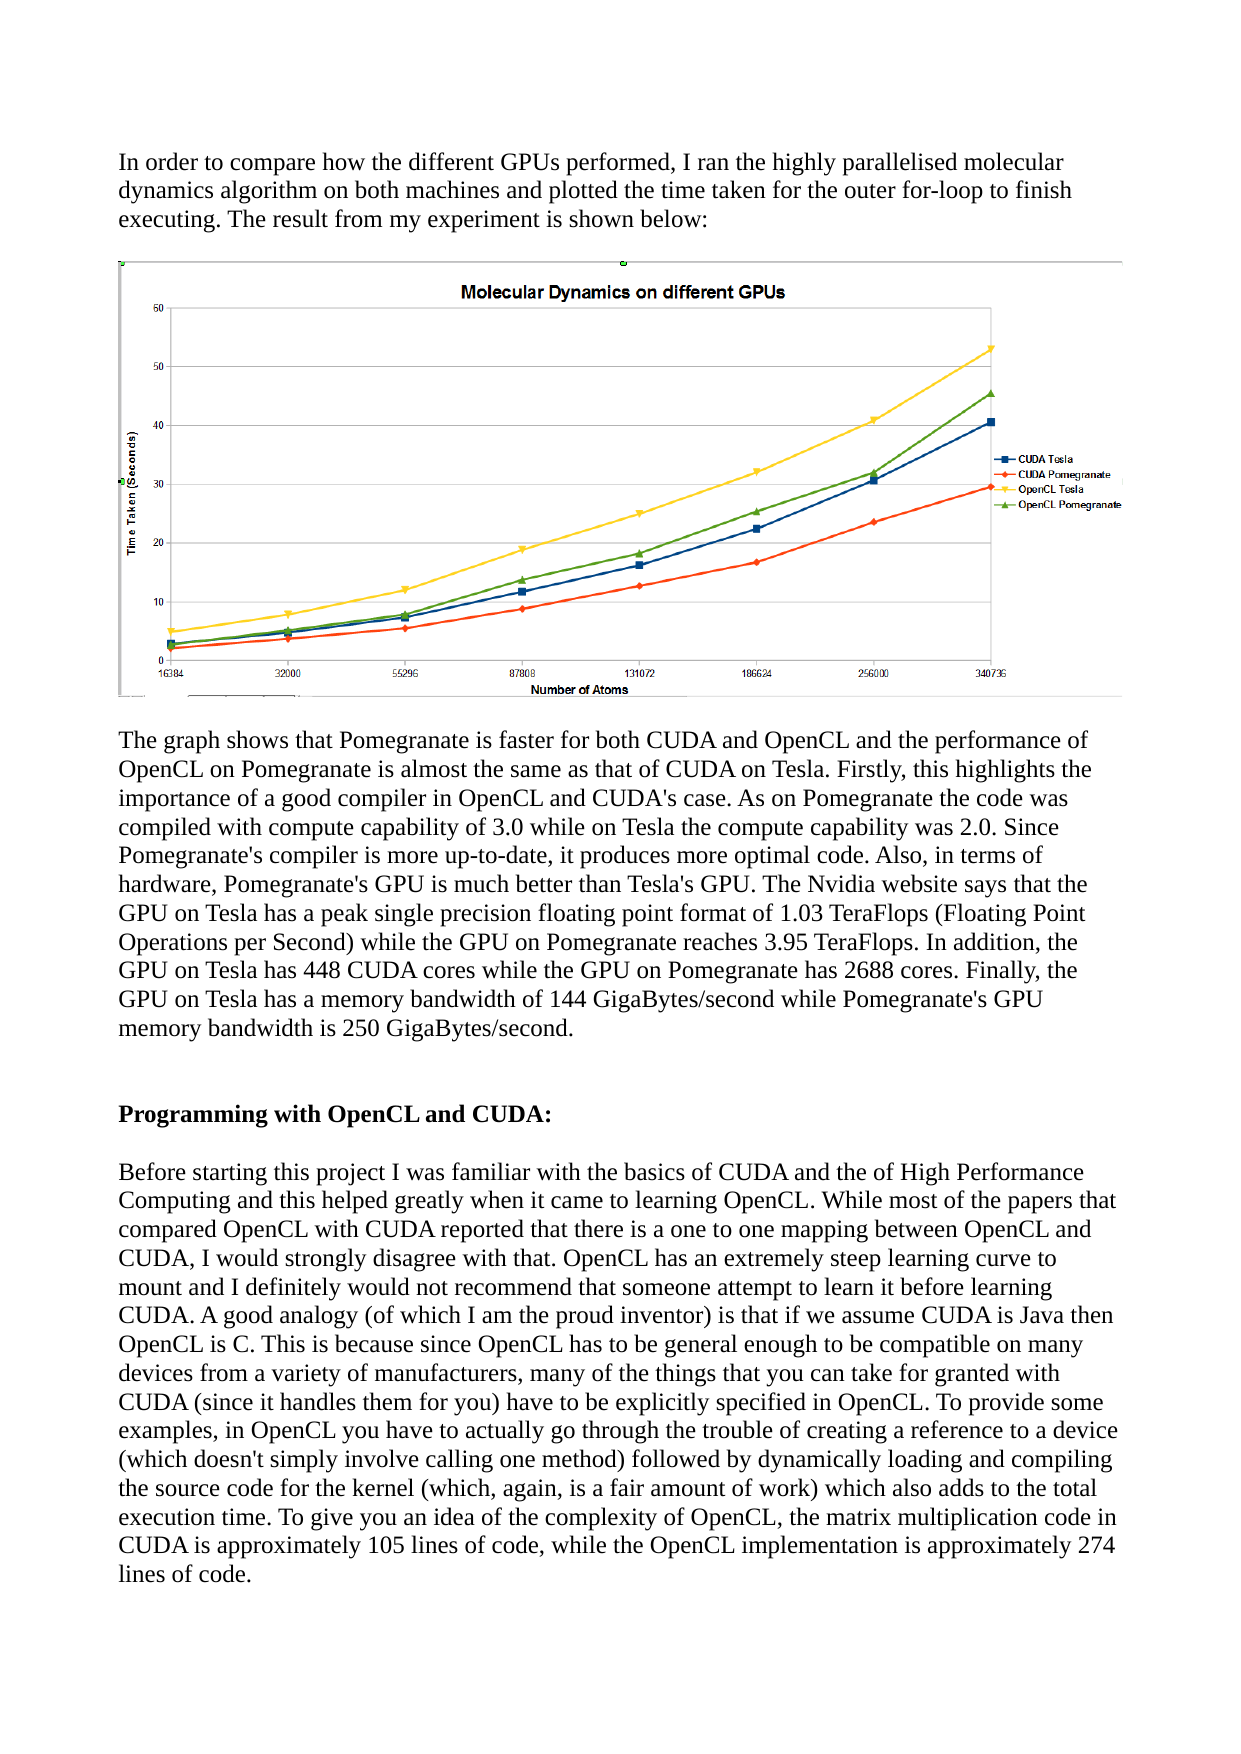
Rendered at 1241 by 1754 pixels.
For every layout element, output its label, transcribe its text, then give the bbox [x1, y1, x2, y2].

text Before starting this project I was familiar with the basics of CUDA and the of High Performance Computing and this helped greatly when it came to learning OpenCL. While most of the papers that compared OpenCL with CUDA reported that there is a one to one mapping between OpenCL and CUDA, I would strongly disagree with that. OpenCL has an extremely steep learning curve to mount and I definitely would not recommend that someone attempt to learn it before learning CUDA. A good analogy (of which I am the proud inventor) is that if we assume CUDA is Java then OpenCL is C. This is because since OpenCL has to be general enough to be compatible on many devices from a variety of manufacturers, many of the things that you can take for granted with CUDA (since it handles them for you) have to be explicitly specified in OpenCL. To provide some examples, in OpenCL you have to actually go through the trouble of creating a reference to a device (which doesn't simply involve calling one method) followed by dynamically loading and compiling the source code for the kernel (which, again, is a fair amount of work) which also adds to the total execution time. To give you an idea of the complexity of OpenCL, the matrix multiplication code in CUDA is approximately 105 lines of code, while the OpenCL implementation is approximately 274 lines of code. [118, 1157, 1122, 1588]
picture [118, 261, 1123, 697]
text Programming with OpenCL and CUDA: [118, 1099, 1122, 1128]
text In order to compare how the different GPUs performed, I ran the highly parallelised molecular dynamics algorithm on both machines and plotted the time taken for the outer for-loop to finish executing. The result from my experiment is shown below: [118, 147, 1122, 233]
text The graph shows that Pomegranate is faster for both CUDA and OpenCL and the performance of OpenCL on Pomegranate is almost the same as that of CUDA on Tesla. Firstly, this highlights the importance of a good compiler in OpenCL and CUDA's case. As on Pomegranate the code was compiled with compute capability of 3.0 while on Tesla the compute capability was 2.0. Since Pomegranate's compiler is more up-to-date, it produces more optimal code. Also, in terms of hardware, Pomegranate's GPU is much better than Tesla's GPU. The Nvidia website says that the GPU on Tesla has a peak single precision floating point format of 1.03 TeraFlops (Floating Point Operations per Second) while the GPU on Pomegranate reaches 3.95 TeraFlops. In addition, the GPU on Tesla has 448 CUDA cores while the GPU on Pomegranate has 2688 cores. Finally, the GPU on Tesla has a memory bandwidth of 144 GigaBytes/second while Pomegranate's GPU memory bandwidth is 250 GigaBytes/second. [118, 726, 1122, 1042]
